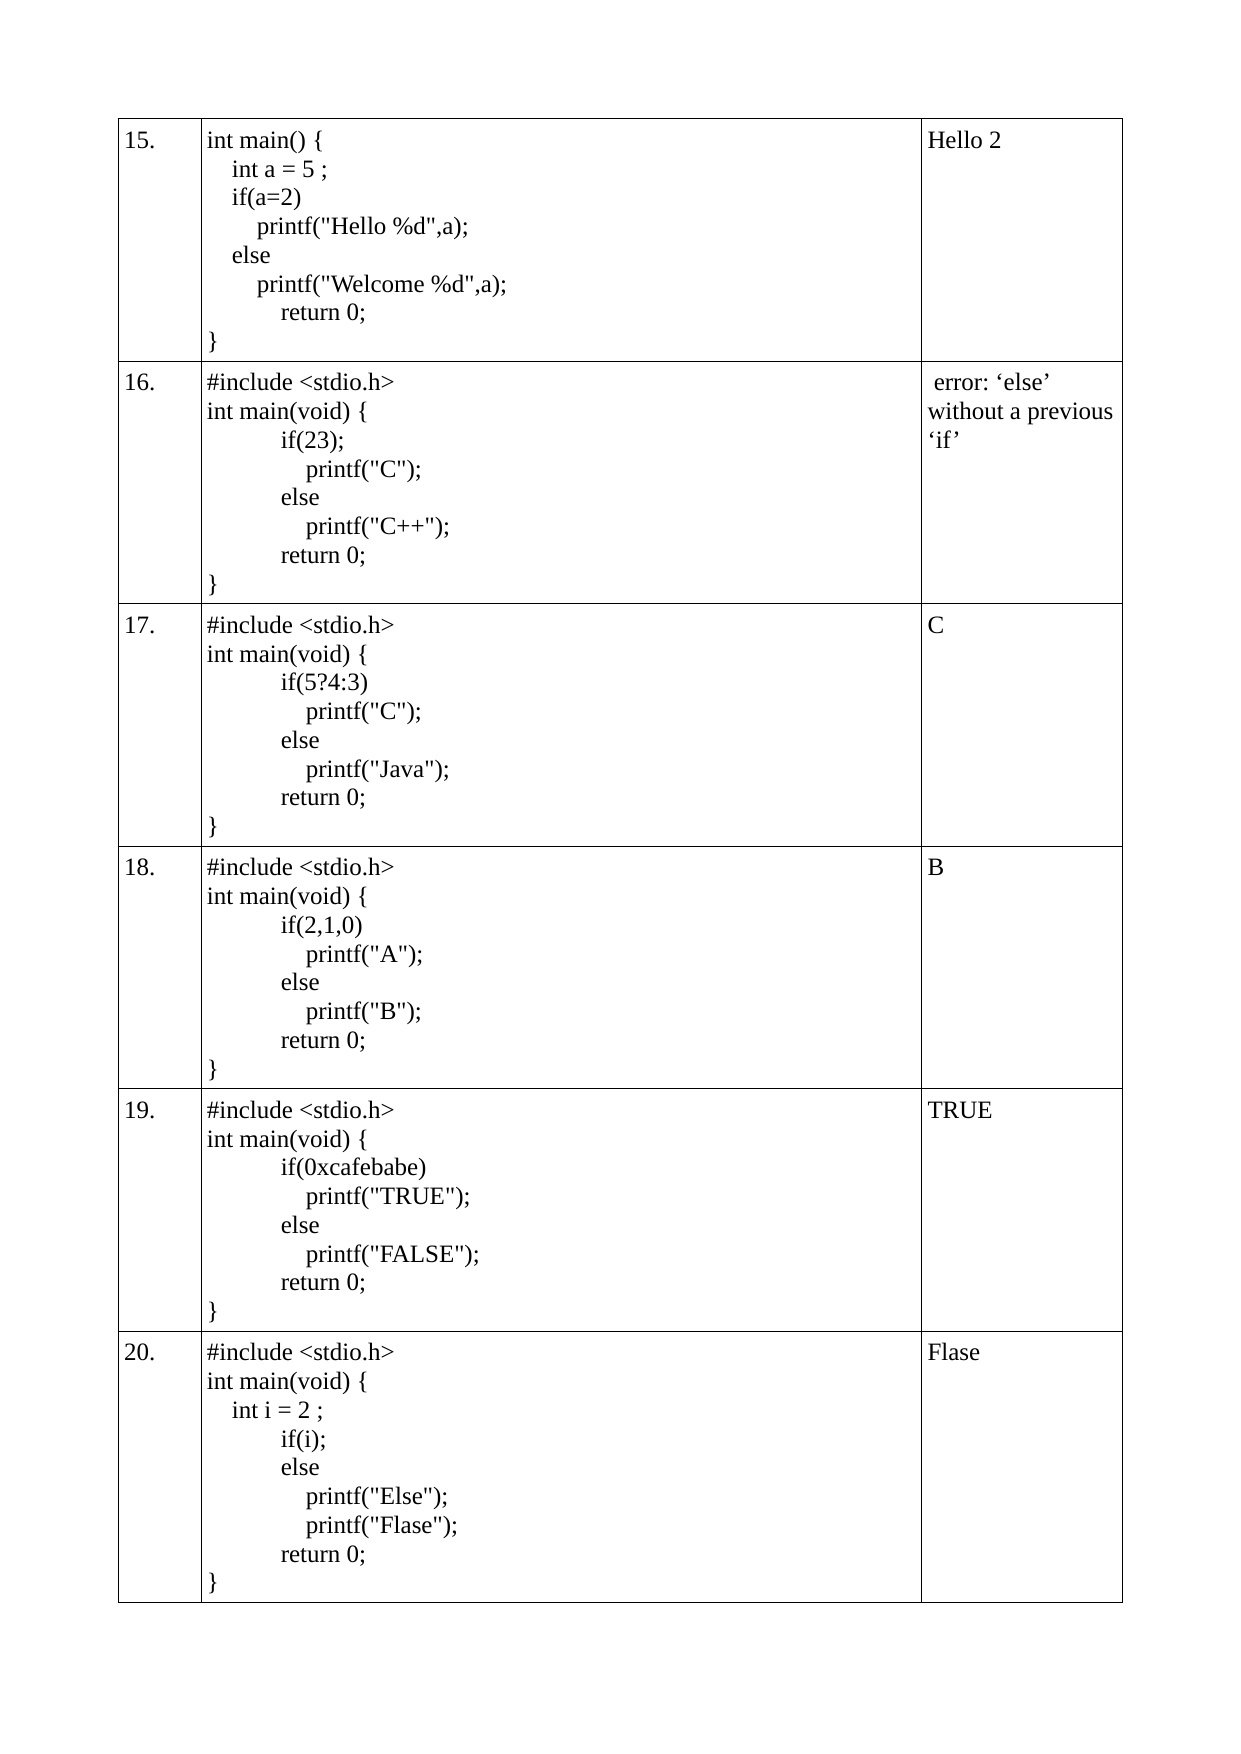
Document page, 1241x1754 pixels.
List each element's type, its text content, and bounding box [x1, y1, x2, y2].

table_header int main() { int a = 5 ; if(a=2) printf("Hello %d",a); else printf("Welcome %d",a); return 0; } [202, 119, 921, 361]
table_cell TRUE [922, 1089, 1122, 1331]
table_cell 17. [119, 604, 201, 846]
table_cell B [922, 847, 1122, 1088]
table_cell Flase [922, 1332, 1122, 1602]
table_cell 16. [119, 362, 201, 603]
table_cell 20. [119, 1332, 201, 1602]
table_cell error: ‘else’ without a previous ‘if’ [922, 362, 1122, 603]
table_cell C [922, 604, 1122, 846]
table_cell #include <stdio.h> int main(void) { if(5?4:3) printf("C"); else printf("Java"); return 0; } [202, 604, 921, 846]
table_cell #include <stdio.h> int main(void) { if(2,1,0) printf("A"); else printf("B"); return 0; } [202, 847, 921, 1088]
table_header 15. [119, 119, 201, 361]
table_cell 18. [119, 847, 201, 1088]
table_cell 19. [119, 1089, 201, 1331]
table_header Hello 2 [922, 119, 1122, 361]
table_cell #include <stdio.h> int main(void) { if(0xcafebabe) printf("TRUE"); else printf("FALSE"); return 0; } [202, 1089, 921, 1331]
table_cell #include <stdio.h> int main(void) { if(23); printf("C"); else printf("C++"); return 0; } [202, 362, 921, 603]
table_cell #include <stdio.h> int main(void) { int i = 2 ; if(i); else printf("Else"); printf("Flase"); return 0; } [202, 1332, 921, 1602]
